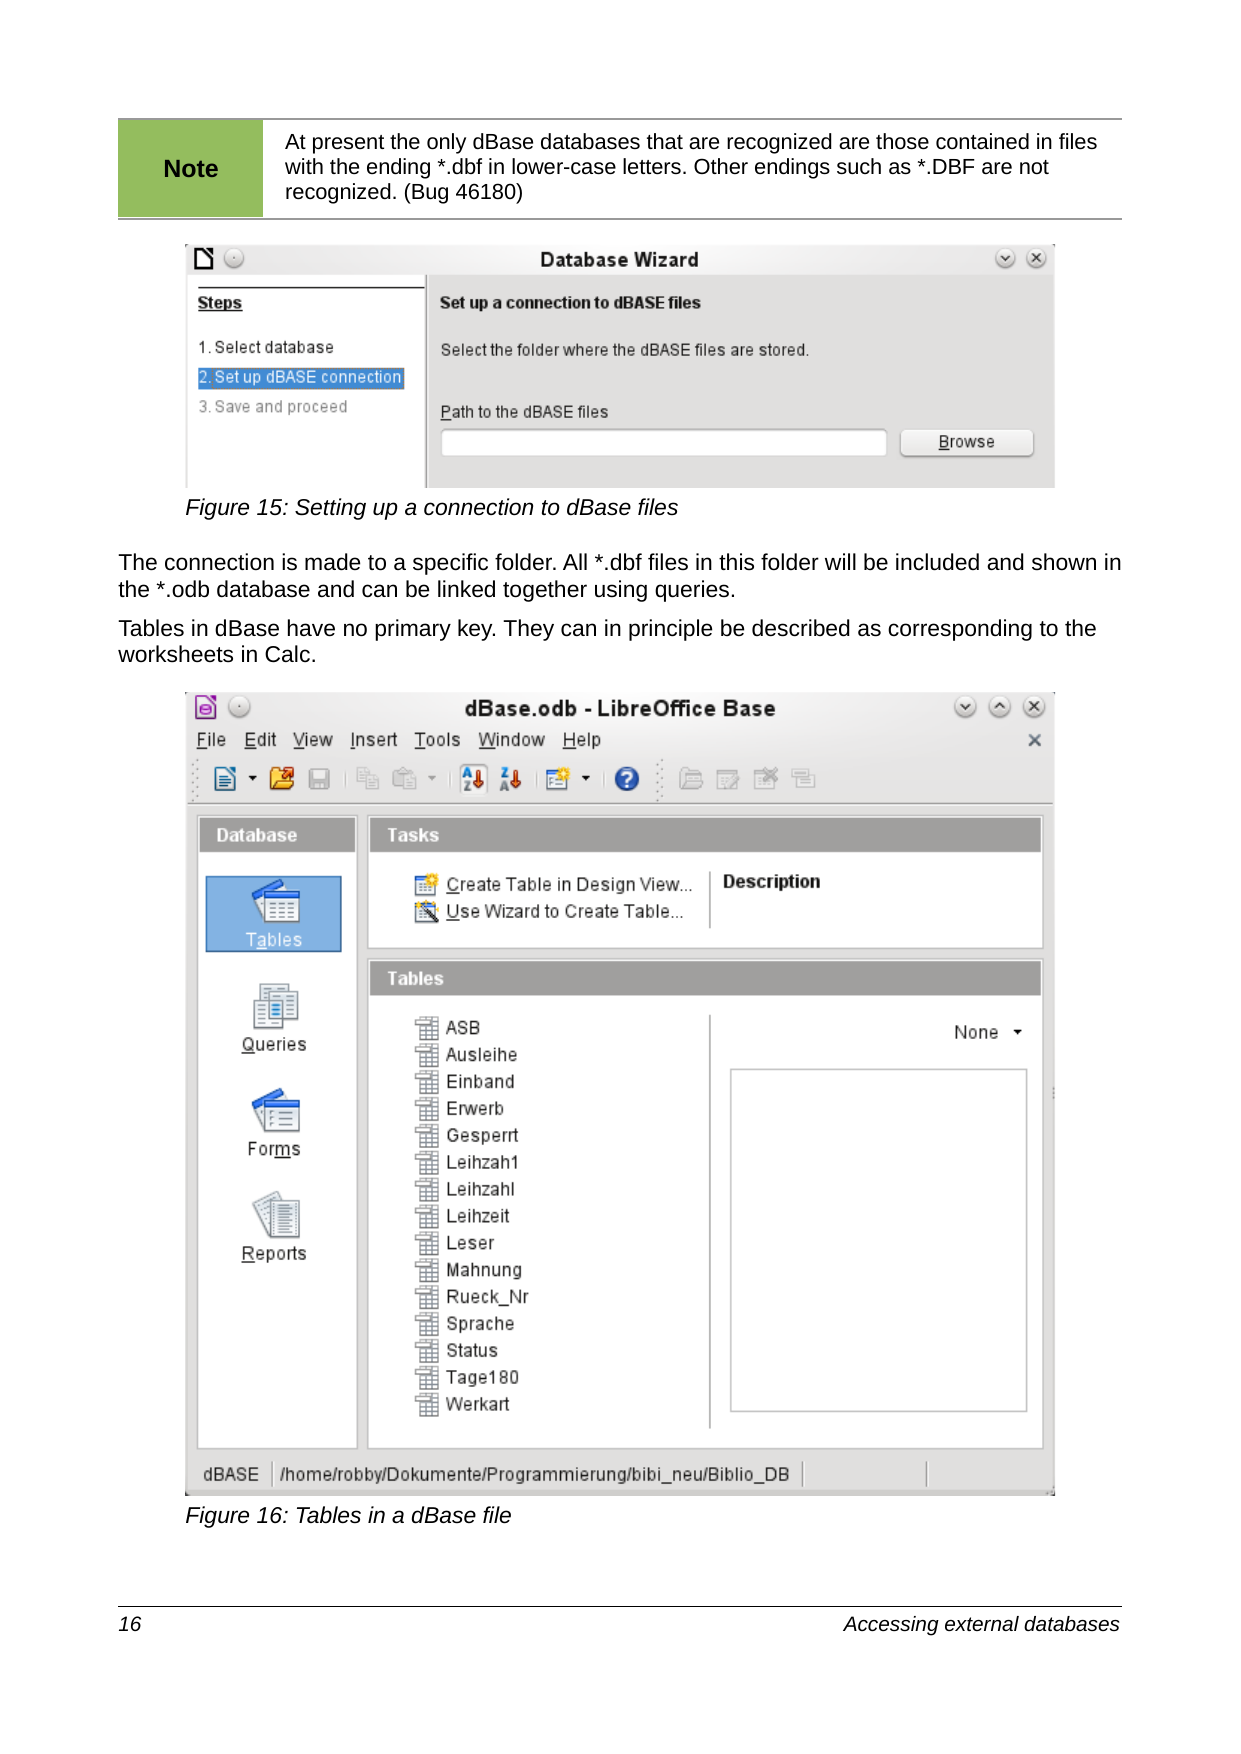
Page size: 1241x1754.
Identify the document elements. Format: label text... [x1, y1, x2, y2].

table_header At present the only dBase databases that are recognized are those contained in files with the ending *.dbf in lower-case letters. Other endings such as *.DBF are not recognized. (Bug 46180) [264, 120, 1122, 217]
table_header Note [118, 120, 263, 217]
text The connection is made to a specific folder. All *.dbf files in this folder will be included and shown in the *.odb database and can be linked together using queries. [118, 549, 1122, 602]
text Figure 15: Setting up a connection to dBase files [185, 494, 1055, 520]
picture [185, 692, 1055, 1496]
picture [185, 244, 1055, 488]
text Figure 16: Tables in a dBase file [185, 1502, 1055, 1529]
text Tables in dBase have no primary key. They can in principle be described as corresponding to the worksheets in Calc. [118, 614, 1122, 667]
